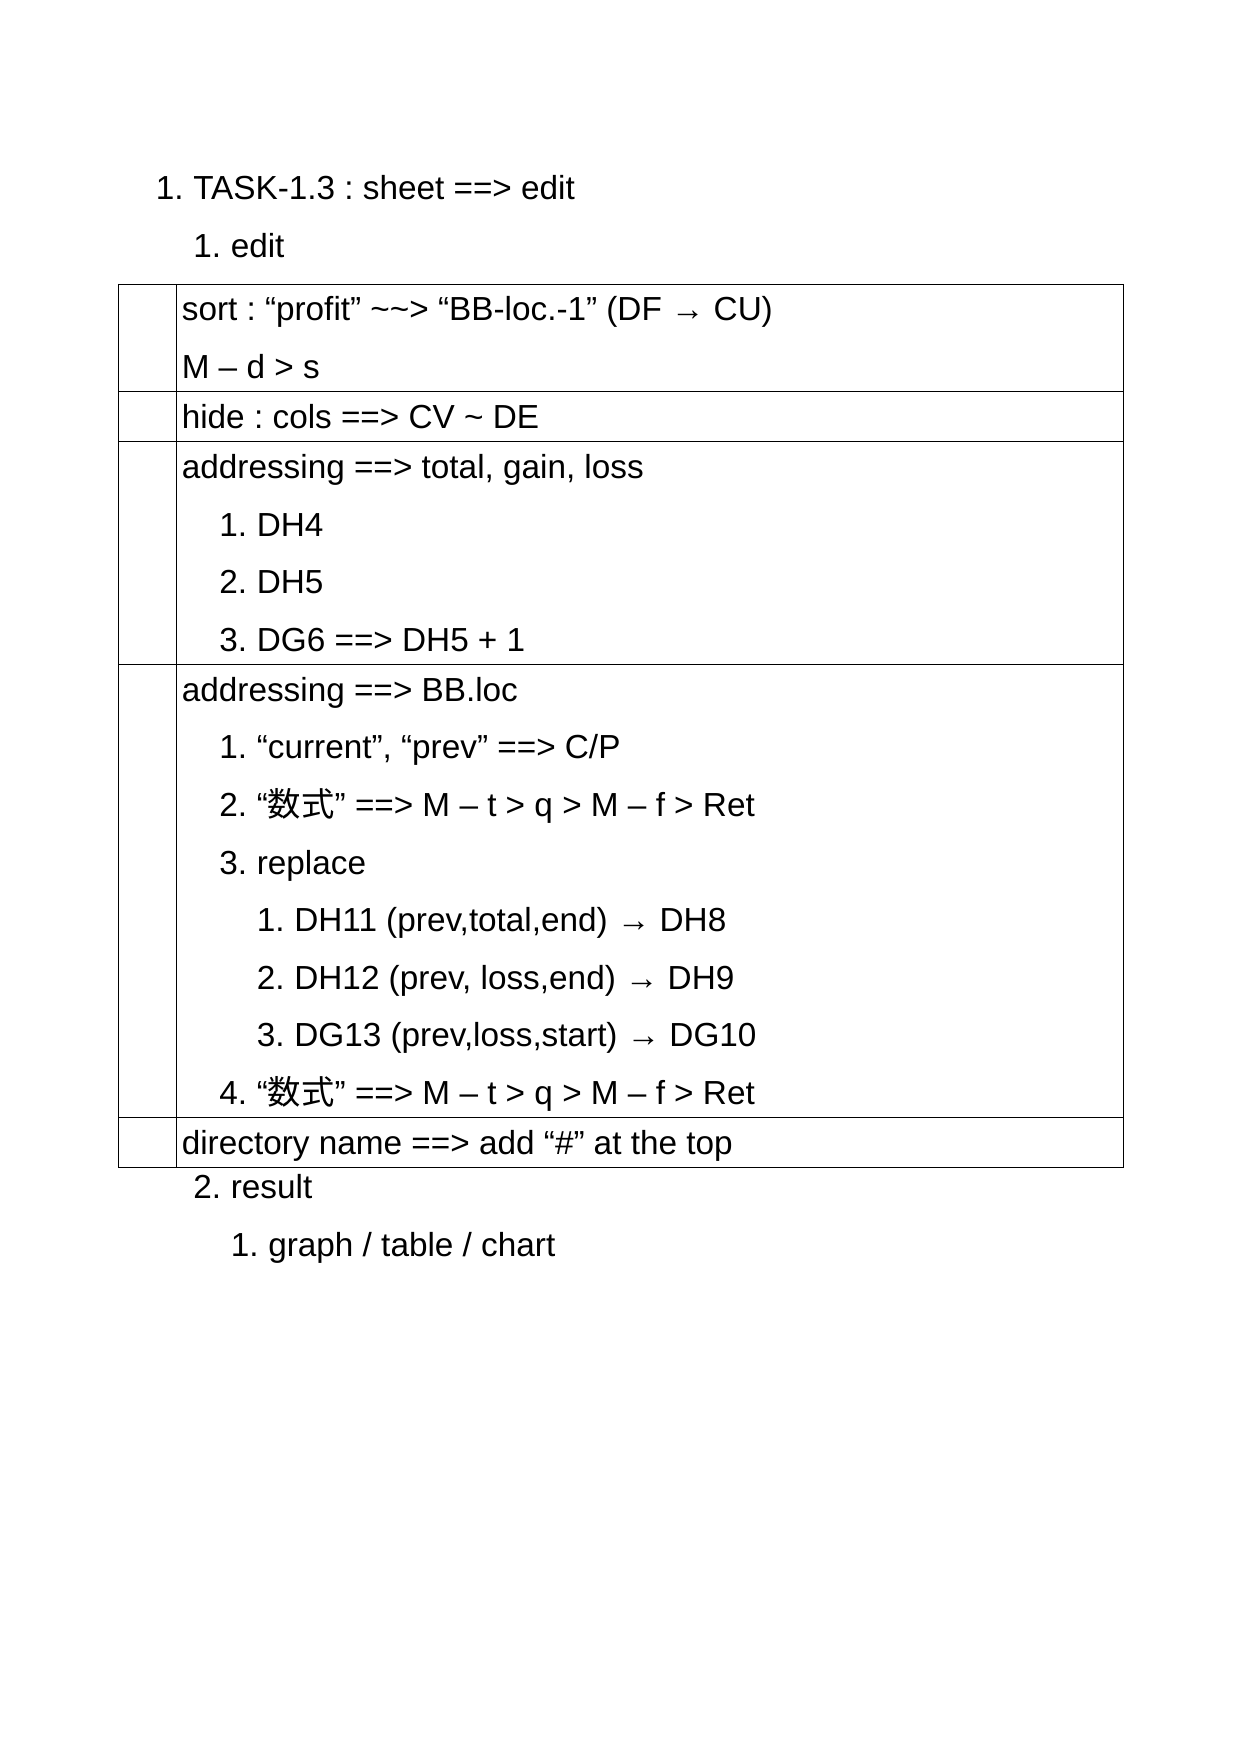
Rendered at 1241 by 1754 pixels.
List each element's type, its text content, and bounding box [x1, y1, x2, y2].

list TASK-1.3 : sheet ==> edit [156, 168, 1122, 207]
table_cell [119, 392, 176, 441]
table_cell [119, 665, 176, 1117]
table_cell addressing ==> total, gain, loss DH4 DH5 DG6 ==> DH5 + 1 [177, 442, 1123, 664]
list graph / table / chart [231, 1225, 1122, 1263]
table_header [119, 285, 176, 391]
table_cell [119, 442, 176, 664]
table_cell addressing ==> BB.loc “current”, “prev” ==> C/P “数式” ==> M – t > q > M – f > Ret replace DH11 (prev,total,end) → DH8 DH12 (prev, loss,end) → DH9 DG13 (prev,loss,start) → DG10 “数式” ==> M – t > q > M – f > Ret [177, 665, 1123, 1117]
table_cell [119, 1118, 176, 1167]
table_cell hide : cols ==> CV ~ DE [177, 392, 1123, 441]
table_header sort : “profit” ~~> “BB-loc.-1” (DF → CU) M – d > s [177, 285, 1123, 391]
table_cell directory name ==> add “#” at the top [177, 1118, 1123, 1167]
list edit [193, 226, 1122, 264]
list result [193, 1168, 1122, 1206]
